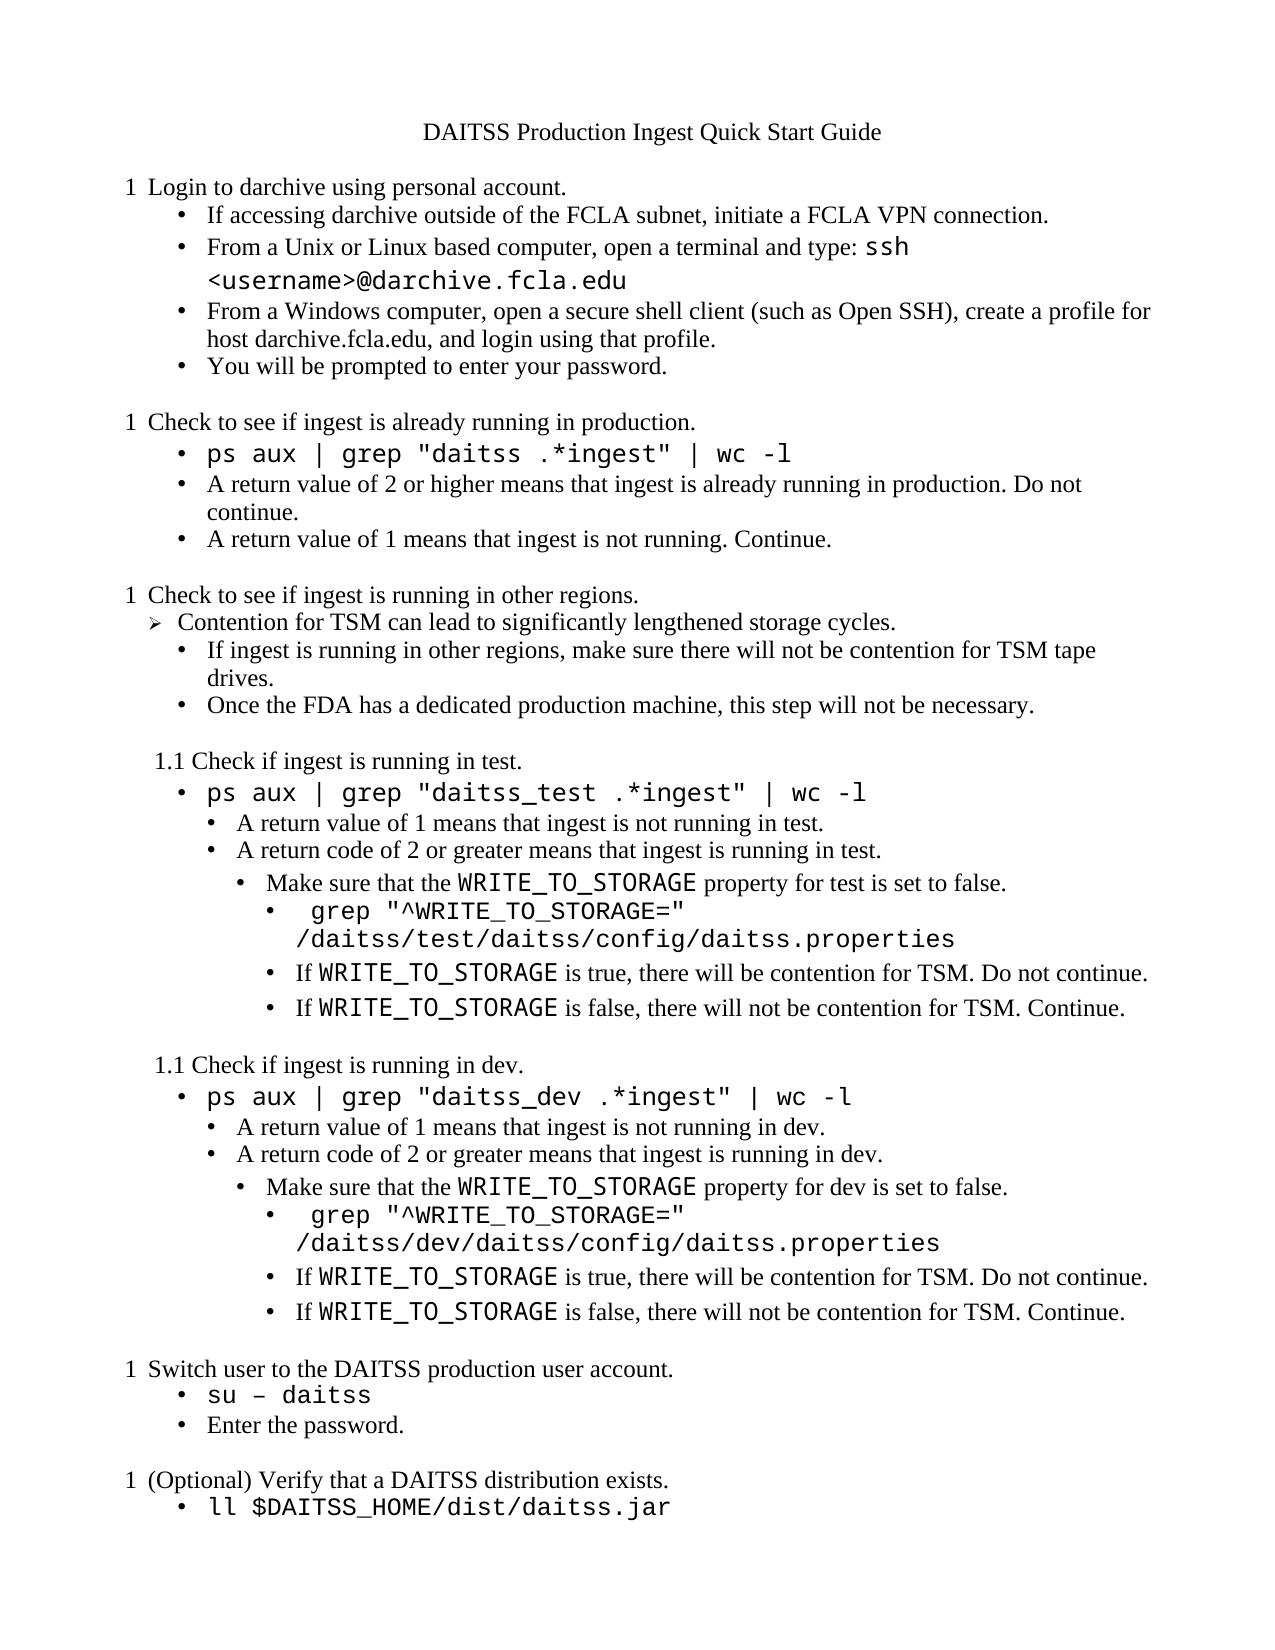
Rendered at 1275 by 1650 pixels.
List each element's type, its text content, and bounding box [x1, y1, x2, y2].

list Switch user to the DAITSS production user account. [118, 1355, 1157, 1383]
list A return value of 1 means that ingest is not running. Continue. [177, 525, 1157, 553]
list If WRITE_TO_STORAGE is true, there will be contention for TSM. Do not continue. [266, 1259, 1157, 1293]
list If WRITE_TO_STORAGE is true, there will be contention for TSM. Do not continue. [266, 955, 1157, 989]
list Once the FDA has a dedicated production machine, this step will not be necessary. [177, 692, 1157, 719]
list Check if ingest is running in dev. [148, 1051, 1157, 1079]
list ps aux | grep "daitss_test .*ingest" | wc -l [177, 775, 1157, 809]
list If ingest is running in other regions, make sure there will not be contention for TSM tape drives. [177, 636, 1157, 692]
list If WRITE_TO_STORAGE is false, there will not be contention for TSM. Continue. [266, 1293, 1157, 1327]
list Check to see if ingest is already running in production. [118, 408, 1157, 436]
list Make sure that the WRITE_TO_STORAGE property for dev is set to false. [236, 1168, 1157, 1202]
list From a Unix or Linux based computer, open a terminal and type: ssh <username>@darchive.fcla.edu [177, 229, 1157, 297]
list A return value of 1 means that ingest is not running in dev. [207, 1113, 1157, 1141]
list Check to see if ingest is running in other regions. [118, 581, 1157, 608]
list grep "^WRITE_TO_STORAGE=" /daitss/dev/daitss/config/daitss.properties [266, 1202, 1157, 1259]
list Make sure that the WRITE_TO_STORAGE property for test is set to false. [236, 864, 1157, 898]
list ll $DAITSS_HOME/dist/daitss.jar [177, 1494, 1157, 1522]
list A return code of 2 or greater means that ingest is running in test. [207, 837, 1157, 864]
list Enter the password. [177, 1411, 1157, 1439]
list ps aux | grep "daitss_dev .*ingest" | wc -l [177, 1079, 1157, 1113]
list Login to darchive using personal account. [118, 173, 1157, 201]
list grep "^WRITE_TO_STORAGE=" /daitss/test/daitss/config/daitss.properties [266, 898, 1157, 955]
list Contention for TSM can lead to significantly lengthened storage cycles. [148, 608, 1157, 636]
list You will be prompted to enter your password. [177, 352, 1157, 380]
list If WRITE_TO_STORAGE is false, there will not be contention for TSM. Continue. [266, 989, 1157, 1023]
list su – daitss [177, 1383, 1157, 1411]
list From a Windows computer, open a secure shell client (such as Open SSH), create a profile for host darchive.fcla.edu, and login using that profile. [177, 297, 1157, 352]
list A return value of 1 means that ingest is not running in test. [207, 809, 1157, 837]
list Check if ingest is running in test. [148, 747, 1157, 775]
list A return code of 2 or greater means that ingest is running in dev. [207, 1141, 1157, 1168]
list If accessing darchive outside of the FCLA subnet, initiate a FCLA VPN connection. [177, 201, 1157, 229]
list DAITSS Production Ingest Quick Start Guide [118, 118, 1157, 146]
list (Optional) Verify that a DAITSS distribution exists. [118, 1466, 1157, 1494]
list A return value of 2 or higher means that ingest is already running in production. Do not continue. [177, 470, 1157, 525]
list ps aux | grep "daitss .*ingest" | wc -l [177, 436, 1157, 470]
